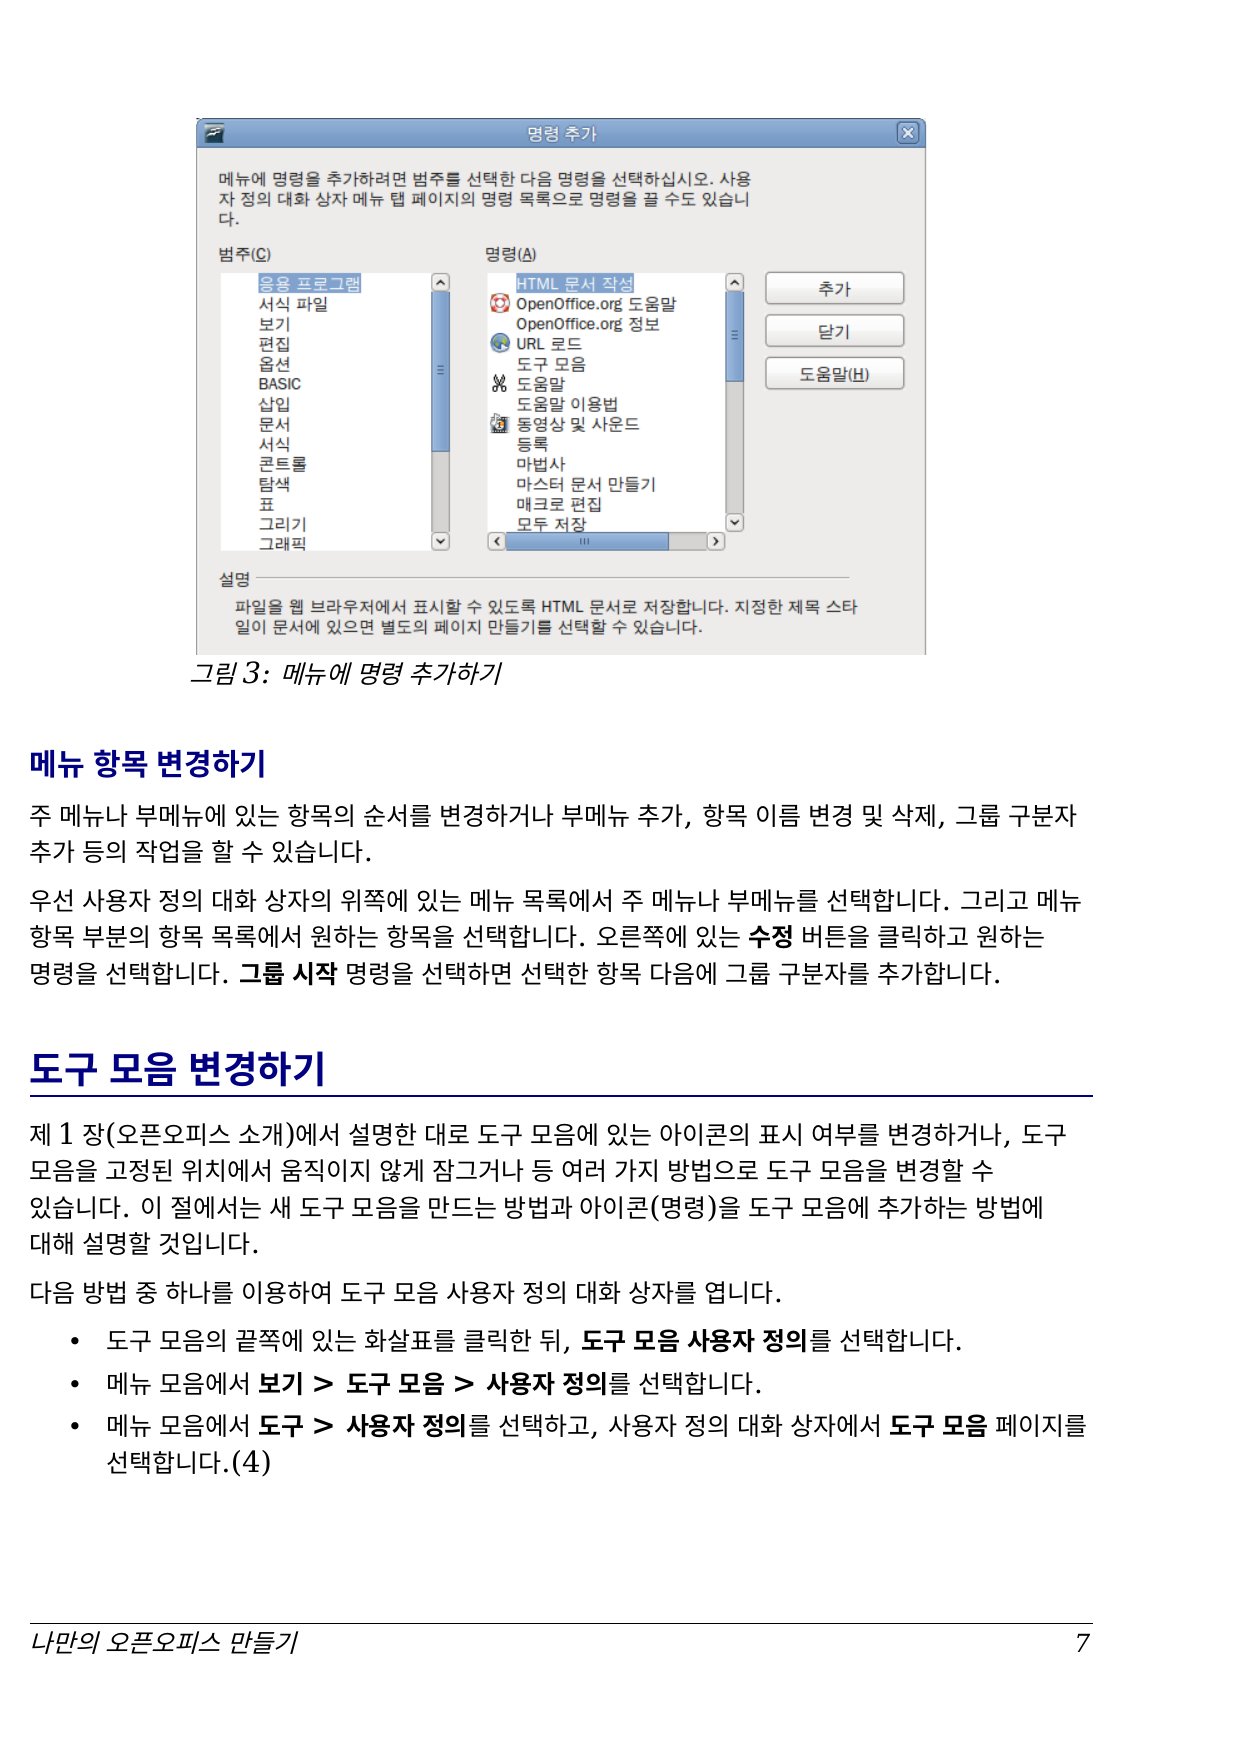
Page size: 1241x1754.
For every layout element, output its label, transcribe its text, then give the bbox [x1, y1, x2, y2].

list 도구 모음의 끝쪽에 있는 화살표를 클릭한 뒤, 도구 모음 사용자 정의를 선택합니다. [67, 1322, 1093, 1358]
text 그림 3: 메뉴에 명령 추가하기 [189, 118, 933, 691]
text 우선 사용자 정의 대화 상자의 위쪽에 있는 메뉴 목록에서 주 메뉴나 부메뉴를 선택합니다. 그리고 메뉴 항목 부분의 항목 목록에서 원하는 항목을 선택합니다. 오른쪽에 있는 수정 버튼을 클릭하고 원하는 명령을 선택합니다. 그룹 시작 명령을 선택하면 선택한 항목 다음에 그룹 구분자를 추가합니다. [29, 882, 1093, 990]
text 주 메뉴나 부메뉴에 있는 항목의 순서를 변경하거나 부메뉴 추가, 항목 이름 변경 및 삭제, 그룹 구분자 추가 등의 작업을 할 수 있습니다. [29, 797, 1093, 869]
list 메뉴 모음에서 보기 > 도구 모음 > 사용자 정의를 선택합니다. [67, 1364, 1093, 1401]
picture [196, 118, 927, 655]
subtitle 도구 모음 변경하기 [29, 1040, 1093, 1097]
text 제1장(오픈오피스 소개)에서 설명한 대로 도구 모음에 있는 아이콘의 표시 여부를 변경하거나, 도구 모음을 고정된 위치에서 움직이지 않게 잠그거나 등 여러 가지 방법으로 도구 모음을 변경할 수 있습니다. 이 절에서는 새 도구 모음을 만드는 방법과 아이콘(명령)을 도구 모음에 추가하는 방법에 대해 설명할 것입니다. [29, 1116, 1093, 1261]
list 메뉴 모음에서 도구 > 사용자 정의를 선택하고, 사용자 정의 대화 상자에서 도구 모음 페이지를 선택합니다.(그림 4) [67, 1407, 1093, 1479]
text 다음 방법 중 하나를 이용하여 도구 모음 사용자 정의 대화 상자를 엽니다. [29, 1273, 1093, 1309]
subtitle 메뉴 항목 변경하기 [29, 741, 1093, 784]
